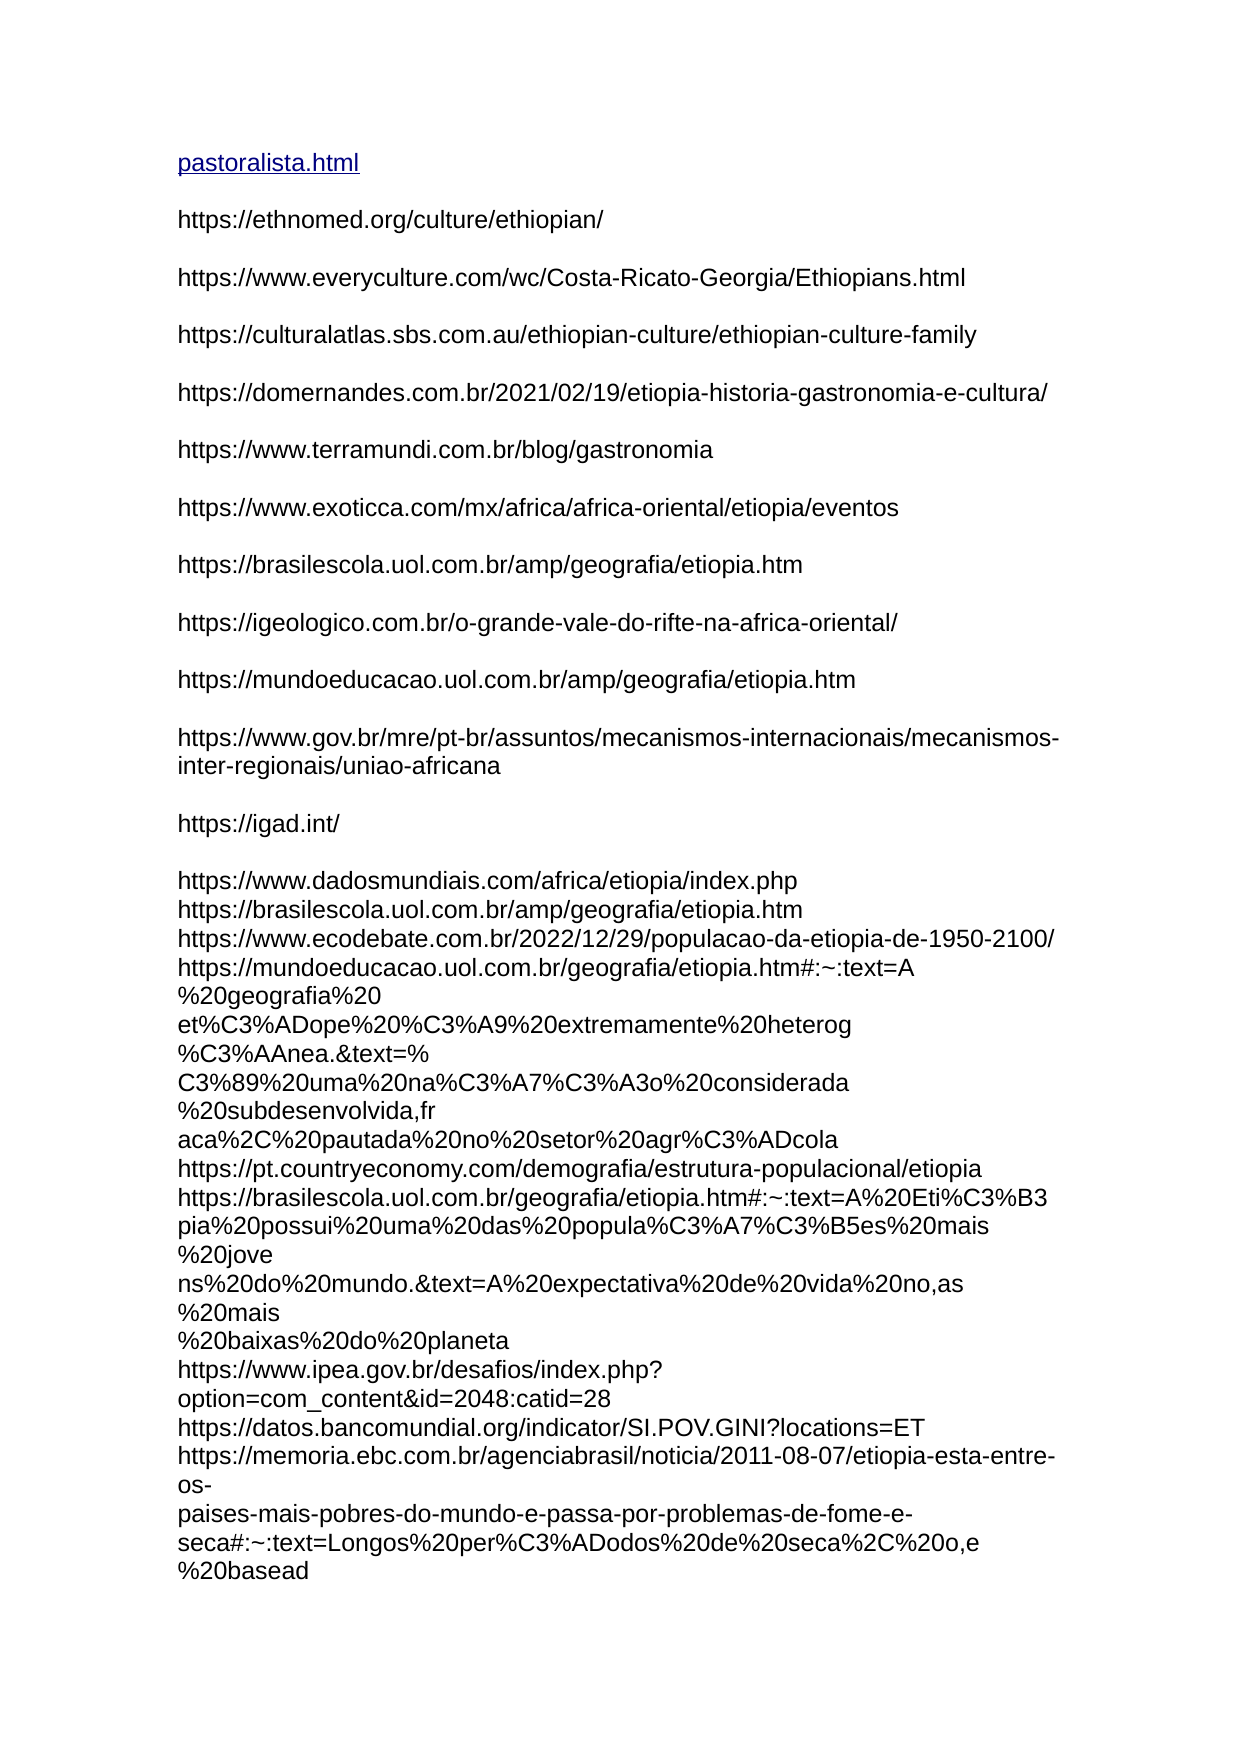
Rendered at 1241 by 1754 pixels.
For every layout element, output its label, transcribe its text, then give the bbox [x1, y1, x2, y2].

text https://mundoeducacao.uol.com.br/geografia/etiopia.htm#:~:text=A%20geografia%20 [177, 953, 1063, 1010]
text https://igad.int/ [177, 809, 1063, 838]
text https://pt.countryeconomy.com/demografia/estrutura-populacional/etiopia [177, 1154, 1063, 1183]
text https://www.ecodebate.com.br/2022/12/29/populacao-da-etiopia-de-1950-2100/ [177, 924, 1063, 953]
text aca%2C%20pautada%20no%20setor%20agr%C3%ADcola [177, 1125, 1063, 1154]
text ns%20do%20mundo.&text=A%20expectativa%20de%20vida%20no,as%20mais [177, 1269, 1063, 1326]
text https://www.gov.br/mre/pt-br/assuntos/mecanismos-internacionais/mecanismos- [177, 723, 1063, 751]
text paises-mais-pobres-do-mundo-e-passa-por-problemas-de-fome-e- [177, 1499, 1063, 1528]
text pia%20possui%20uma%20das%20popula%C3%A7%C3%B5es%20mais%20jove [177, 1211, 1063, 1269]
text https://www.ipea.gov.br/desafios/index.php?option=com_content&id=2048:catid=28 [177, 1355, 1063, 1413]
text https://culturalatlas.sbs.com.au/ethiopian-culture/ethiopian-culture-family [177, 320, 1063, 349]
text https://brasilescola.uol.com.br/amp/geografia/etiopia.htm [177, 895, 1063, 924]
text C3%89%20uma%20na%C3%A7%C3%A3o%20considerada%20subdesenvolvida,fr [177, 1068, 1063, 1125]
text https://datos.bancomundial.org/indicator/SI.POV.GINI?locations=ET [177, 1413, 1063, 1441]
text et%C3%ADope%20%C3%A9%20extremamente%20heterog%C3%AAnea.&text=% [177, 1010, 1063, 1068]
text pastoralista.html [177, 148, 1063, 176]
text %20baixas%20do%20planeta [177, 1326, 1063, 1355]
text https://www.everyculture.com/wc/Costa-Ricato-Georgia/Ethiopians.html [177, 263, 1063, 291]
text https://www.dadosmundiais.com/africa/etiopia/index.php [177, 866, 1063, 895]
text https://www.exoticca.com/mx/africa/africa-oriental/etiopia/eventos [177, 493, 1063, 521]
text https://ethnomed.org/culture/ethiopian/ [177, 205, 1063, 234]
text inter-regionais/uniao-africana [177, 751, 1063, 780]
text https://memoria.ebc.com.br/agenciabrasil/noticia/2011-08-07/etiopia-esta-entre-os- [177, 1441, 1063, 1499]
text https://igeologico.com.br/o-grande-vale-do-rifte-na-africa-oriental/ [177, 608, 1063, 636]
text https://brasilescola.uol.com.br/geografia/etiopia.htm#:~:text=A%20Eti%C3%B3 [177, 1183, 1063, 1211]
text seca#:~:text=Longos%20per%C3%ADodos%20de%20seca%2C%20o,e%20basead [177, 1528, 1063, 1585]
text https://www.terramundi.com.br/blog/gastronomia [177, 435, 1063, 464]
text https://brasilescola.uol.com.br/amp/geografia/etiopia.htm [177, 550, 1063, 579]
text https://mundoeducacao.uol.com.br/amp/geografia/etiopia.htm [177, 665, 1063, 694]
text https://domernandes.com.br/2021/02/19/etiopia-historia-gastronomia-e-cultura/ [177, 378, 1063, 406]
